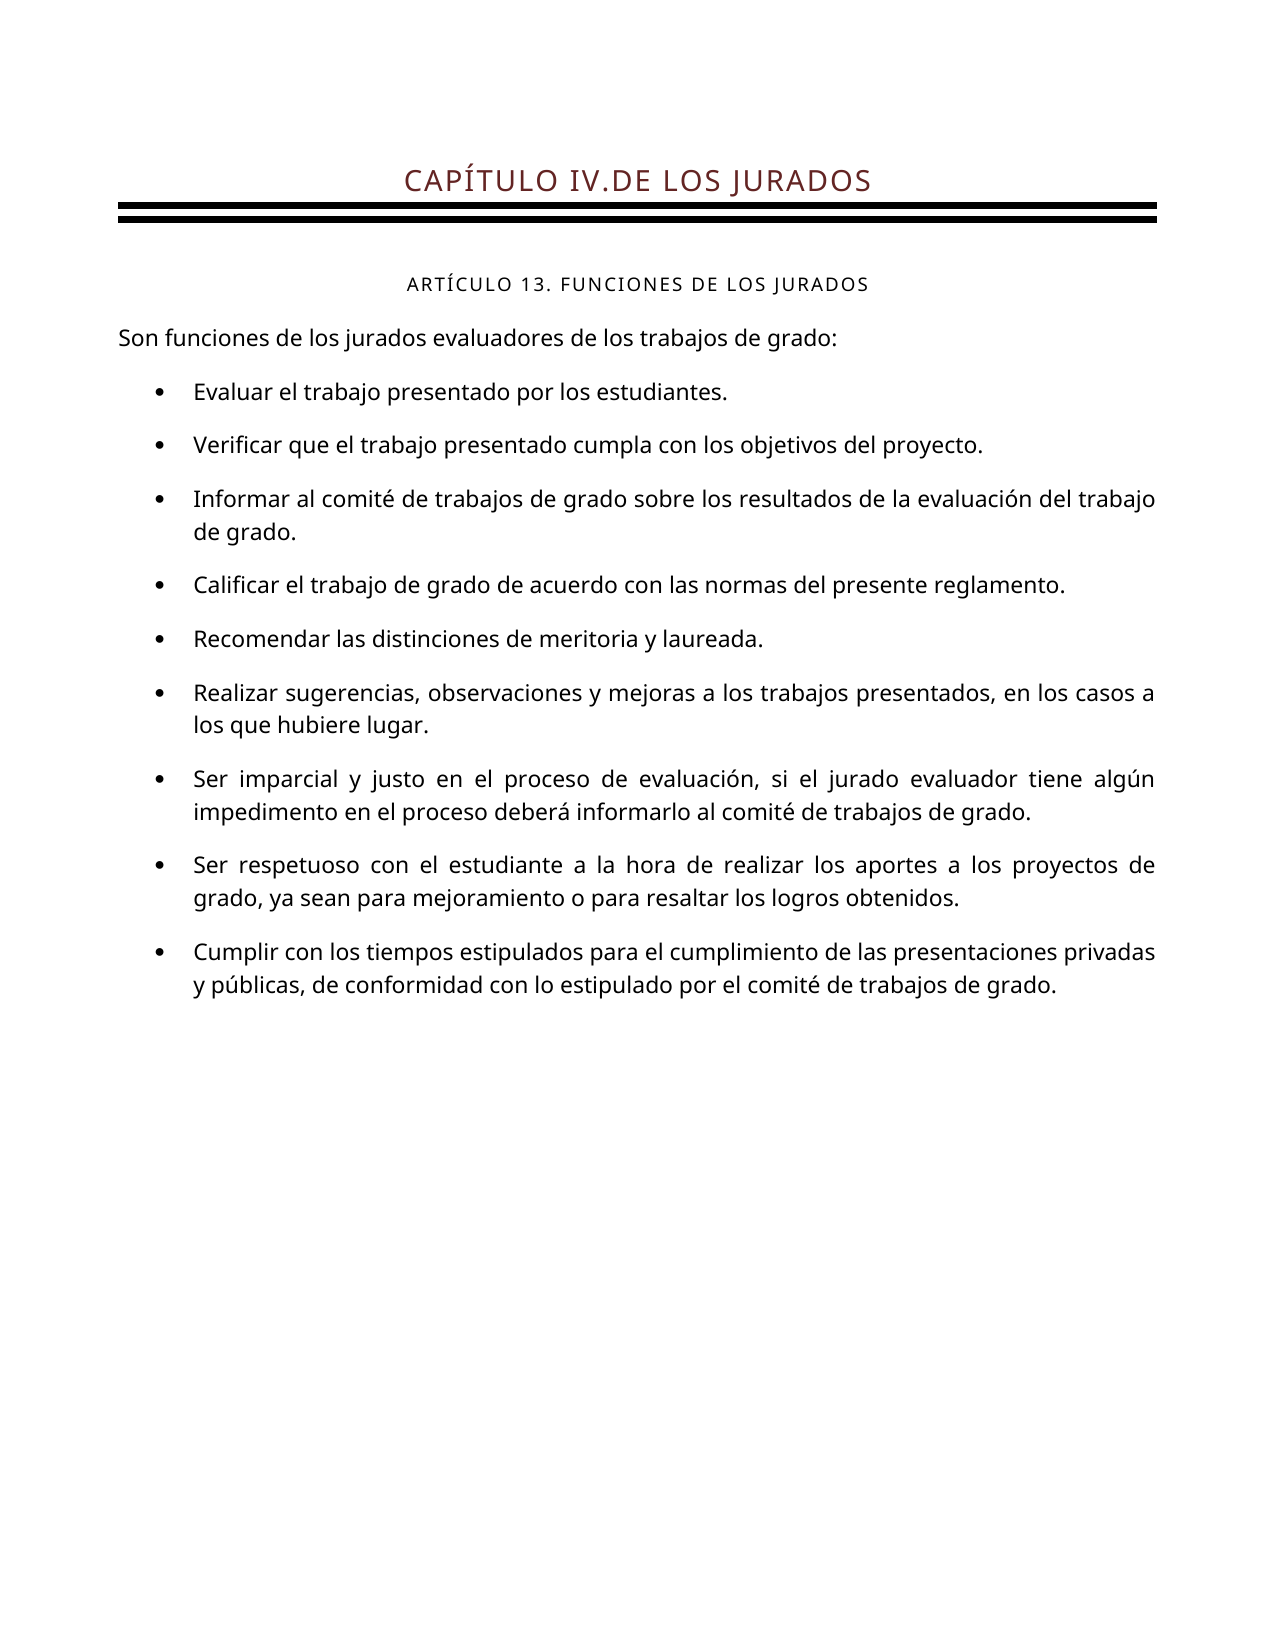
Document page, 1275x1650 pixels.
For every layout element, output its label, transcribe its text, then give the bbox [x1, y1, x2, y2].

list Informar al comité de trabajos de grado sobre los resultados de la evaluación del trabajo de grado. [156, 483, 1157, 547]
list Evaluar el trabajo presentado por los estudiantes. [156, 375, 1157, 407]
list Ser imparcial y justo en el proceso de evaluación, si el jurado evaluador tiene algún impedimento en el proceso deberá informarlo al comité de trabajos de grado. [156, 763, 1157, 827]
list Ser respetuoso con el estudiante a la hora de realizar los aportes a los proyectos de grado, ya sean para mejoramiento o para resaltar los logros obtenidos. [156, 849, 1157, 913]
list Realizar sugerencias, observaciones y mejoras a los trabajos presentados, en los casos a los que hubiere lugar. [156, 676, 1157, 741]
list Cumplir con los tiempos estipulados para el cumplimiento de las presentaciones privadas y públicas, de conformidad con lo estipulado por el comité de trabajos de grado. [156, 936, 1157, 1000]
list Calificar el trabajo de grado de acuerdo con las normas del presente reglamento. [156, 569, 1157, 600]
list Recomendar las distinciones de meritoria y laureada. [156, 623, 1157, 654]
subtitle CAPÍTULO IV.DE LOS JURADOS [118, 160, 1157, 202]
subtitle ARTÍCULO 13. FUnciones de los jurados [118, 271, 1157, 297]
subtitle [118, 209, 1157, 216]
list Verificar que el trabajo presentado cumpla con los objetivos del proyecto. [156, 429, 1157, 460]
text Son funciones de los jurados evaluadores de los trabajos de grado: [118, 322, 1157, 353]
